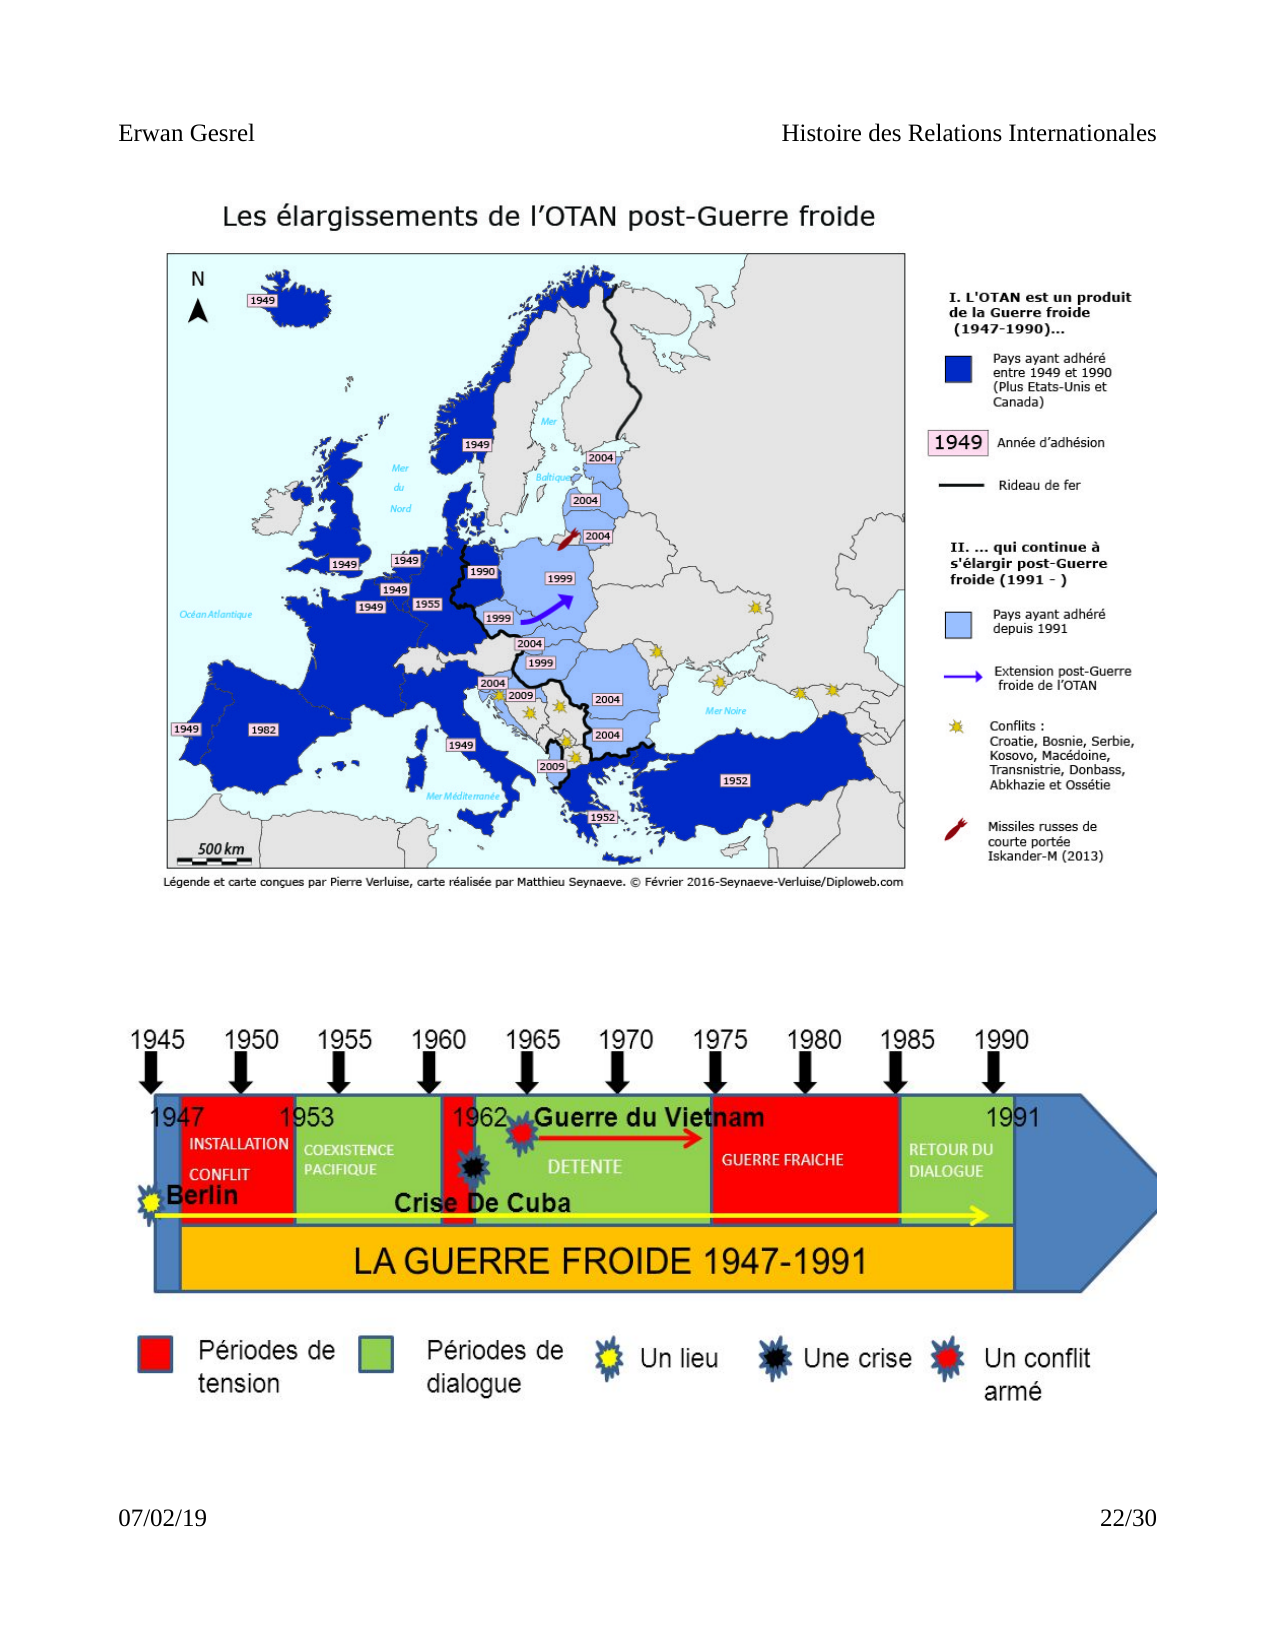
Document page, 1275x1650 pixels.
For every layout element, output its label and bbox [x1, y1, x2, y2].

picture [118, 1028, 1157, 1428]
picture [118, 176, 1157, 956]
